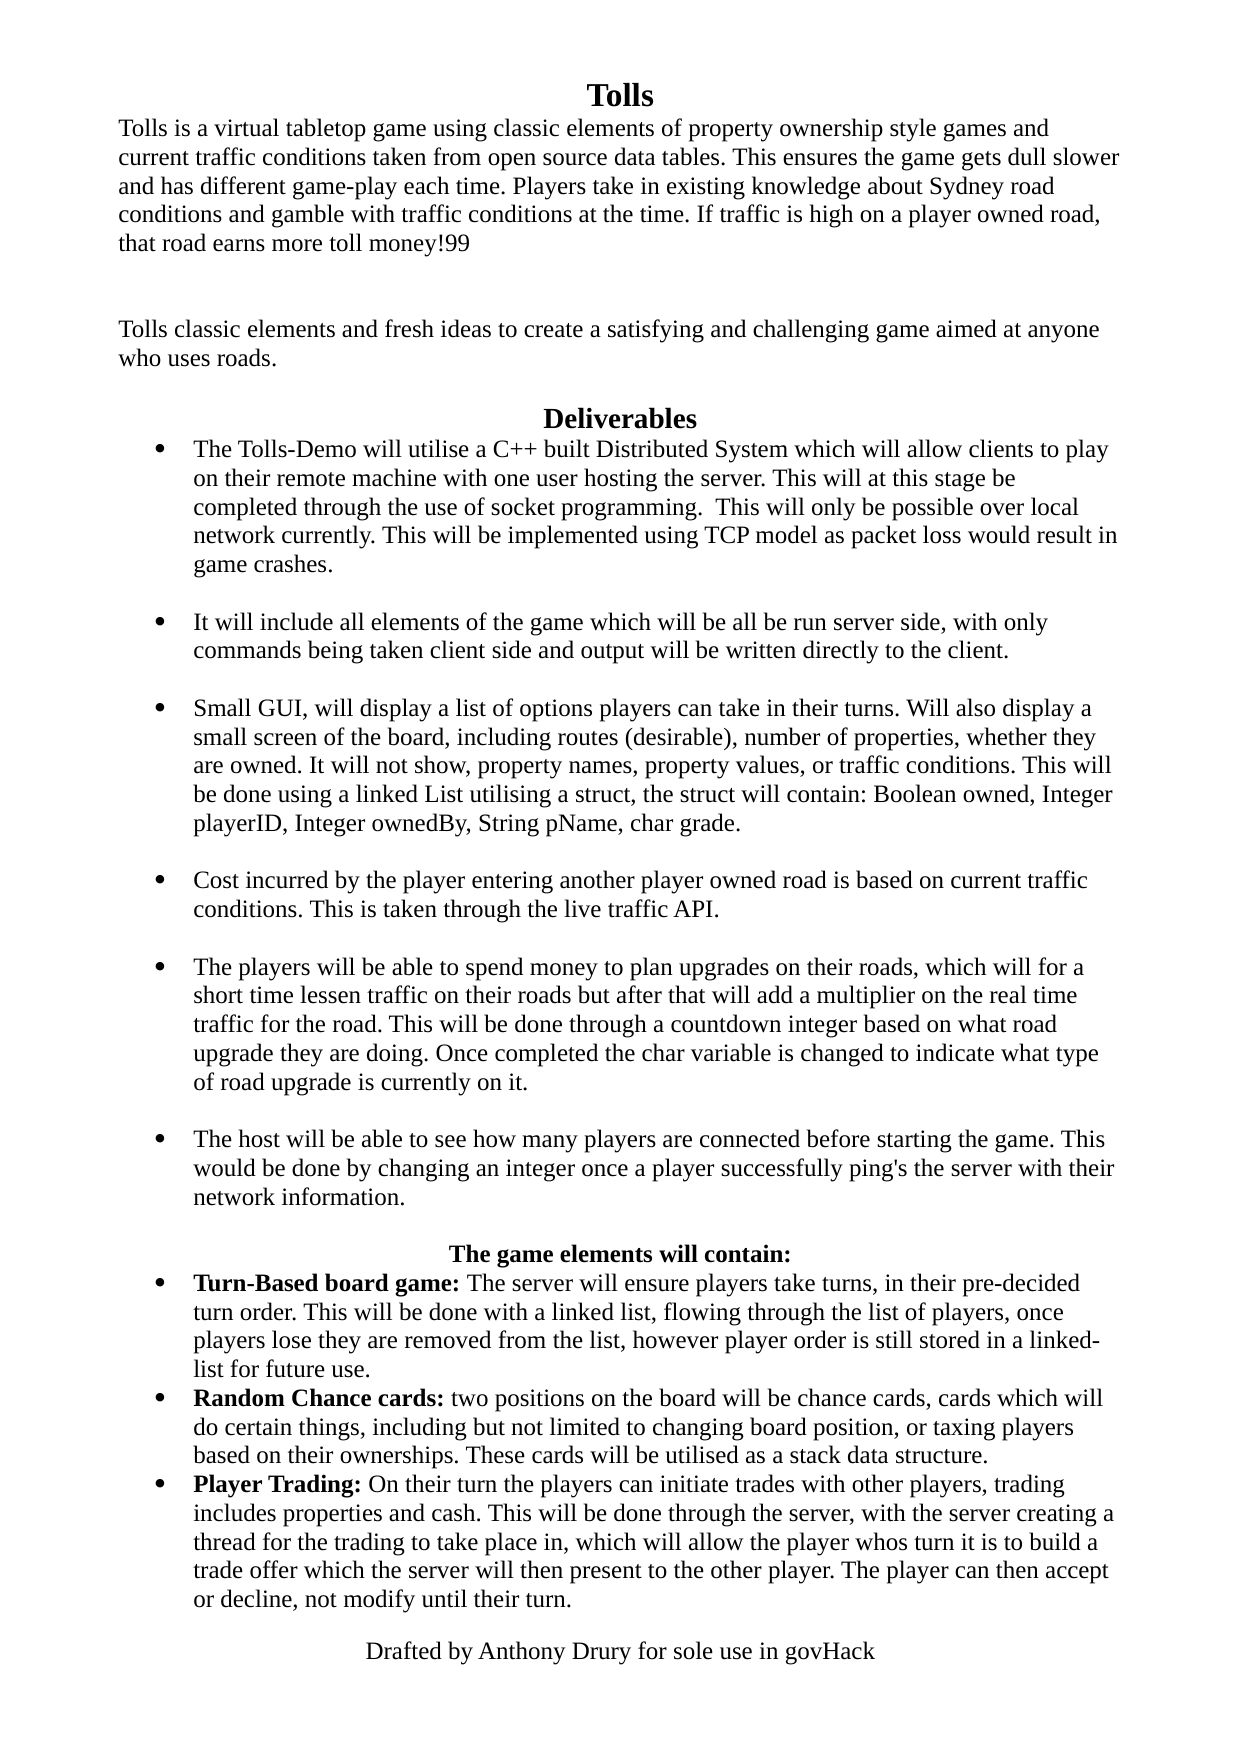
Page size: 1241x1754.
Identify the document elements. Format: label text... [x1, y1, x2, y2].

text Tolls is a virtual tabletop game using classic elements of property ownership style games and current traffic conditions taken from open source data tables. This ensures the game gets dull slower and has different game-play each time. Players take in existing knowledge about Sydney road conditions and gamble with traffic conditions at the time. If traffic is high on a player owned road, that road earns more toll money!99 [118, 113, 1122, 257]
text The game elements will contain: [118, 1239, 1122, 1268]
text Tolls classic elements and fresh ideas to create a satisfying and challenging game aimed at anyone who uses roads. [118, 314, 1122, 372]
list The Tolls-Demo will utilise a C++ built Distributed System which will allow clients to play on their remote machine with one user hosting the server. This will at this stage be completed through the use of socket programming. This will only be possible over local network currently. This will be implemented using TCP model as packet loss would result in game crashes. [156, 434, 1122, 578]
list Cost incurred by the player entering another player owned road is based on current traffic conditions. This is taken through the live traffic API. [156, 866, 1122, 923]
text Deliverables [118, 401, 1122, 434]
list Small GUI, will display a list of options players can take in their turns. Will also display a small screen of the board, including routes (desirable), number of properties, whether they are owned. It will not show, property names, property values, or traffic conditions. This will be done using a linked List utilising a struct, the struct will contain: Boolean owned, Integer playerID, Integer ownedBy, String pName, char grade. [156, 693, 1122, 837]
list Turn-Based board game: The server will ensure players take turns, in their pre-decided turn order. This will be done with a linked list, flowing through the list of players, once players lose they are removed from the list, however player order is still stored in a linked-list for future use. [156, 1268, 1122, 1383]
list The host will be able to see how many players are connected before starting the game. This would be done by changing an integer once a player successfully ping's the server with their network information. [156, 1124, 1122, 1211]
list It will include all elements of the game which will be all be run server side, with only commands being taken client side and output will be written directly to the client. [156, 607, 1122, 664]
text Tolls [118, 75, 1122, 113]
list The players will be able to spend money to plan upgrades on their roads, which will for a short time lessen traffic on their roads but after that will add a multiplier on the real time traffic for the road. This will be done through a countdown integer based on what road upgrade they are doing. Once completed the char variable is changed to indicate what type of road upgrade is currently on it. [156, 952, 1122, 1096]
list Player Trading: On their turn the players can initiate trades with other players, trading includes properties and cash. This will be done through the server, with the server creating a thread for the trading to take place in, which will allow the player whos turn it is to build a trade offer which the server will then present to the other player. The player can then accept or decline, not modify until their turn. [156, 1469, 1122, 1613]
list Random Chance cards: two positions on the board will be chance cards, cards which will do certain things, including but not limited to changing board position, or taxing players based on their ownerships. These cards will be utilised as a stack data structure. [156, 1383, 1122, 1469]
